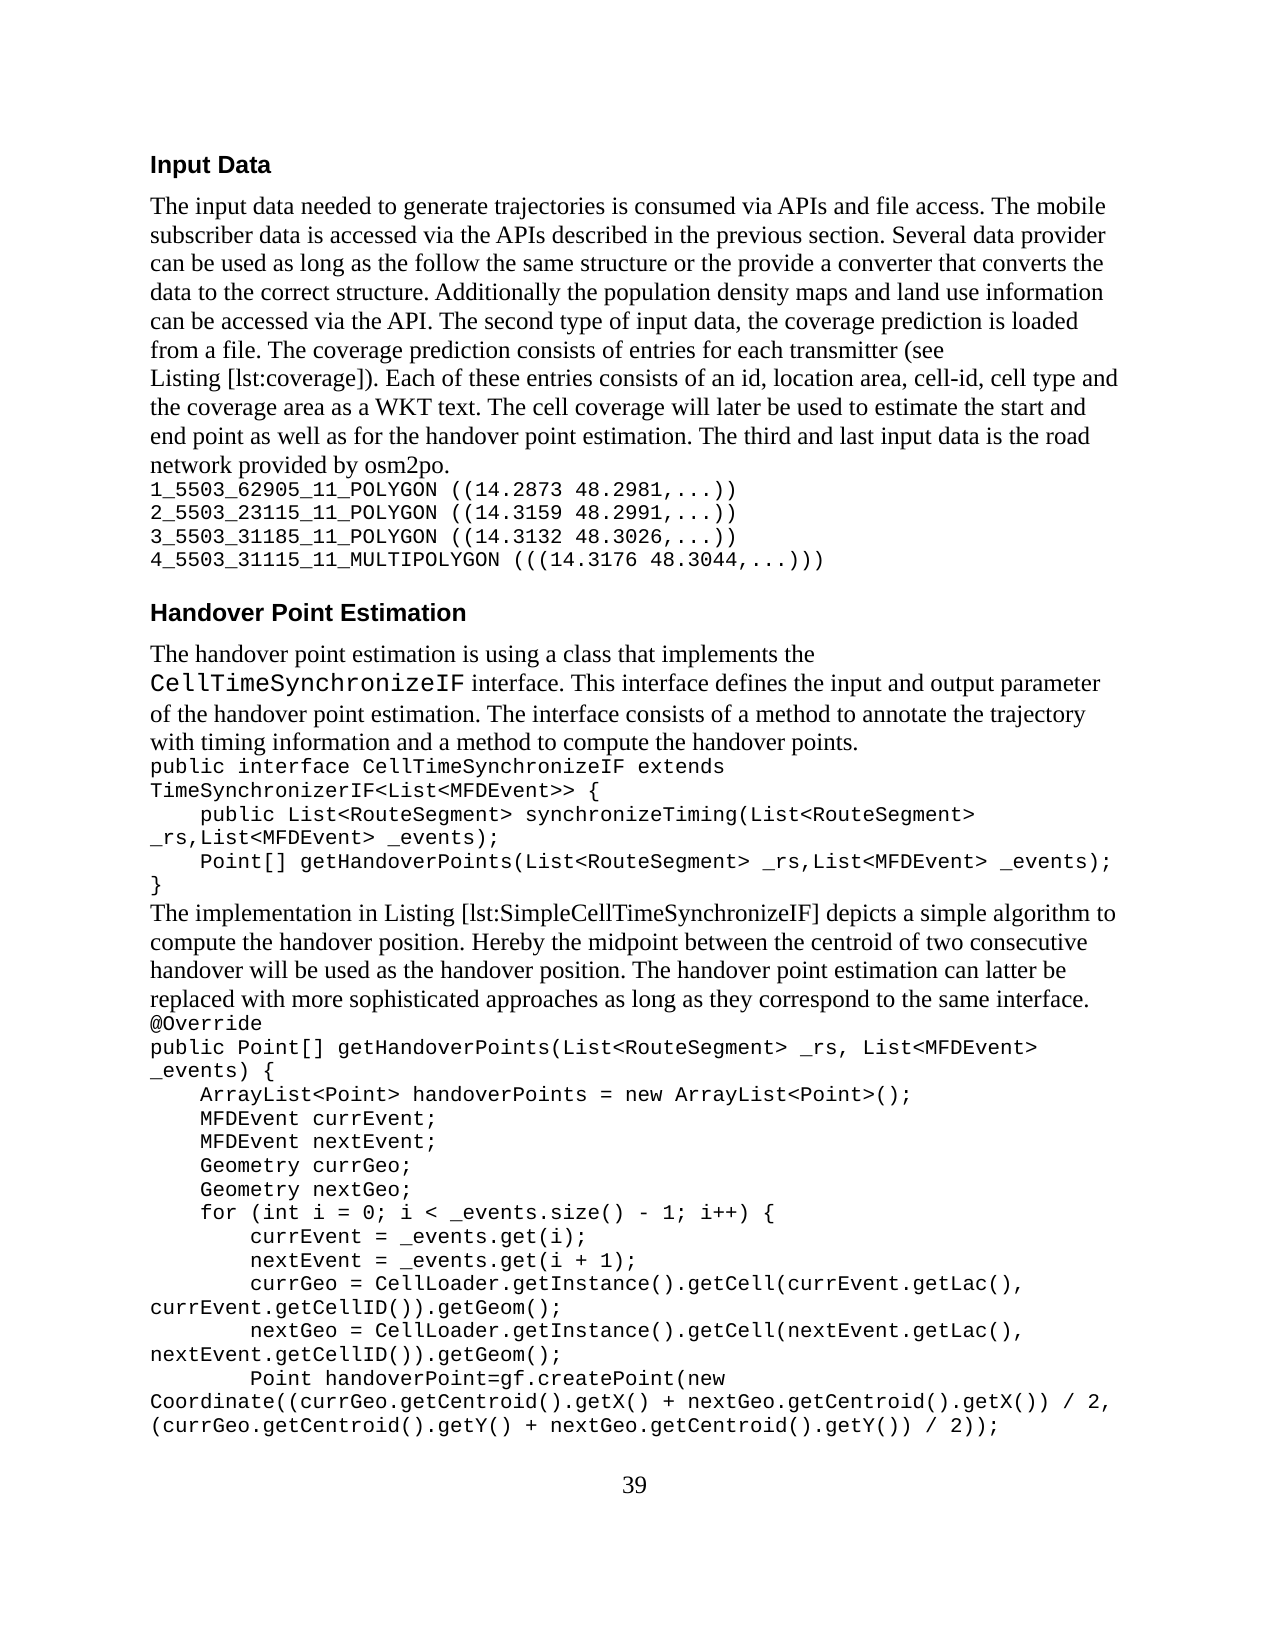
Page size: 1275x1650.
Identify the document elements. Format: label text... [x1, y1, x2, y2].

text ArrayList<Point> handoverPoints = new ArrayList<Point>(); [150, 1084, 1125, 1108]
text Geometry nextGeo; [150, 1179, 1125, 1202]
text 3_5503_31185_11_POLYGON ((14.3132 48.3026,...)) [150, 526, 1125, 549]
text currEvent = _events.get(i); [150, 1226, 1125, 1249]
text public List<RouteSegment> synchronizeTiming(List<RouteSegment> _rs,List<MFDEvent> _events); [150, 803, 1125, 851]
text Geometry currGeo; [150, 1155, 1125, 1179]
text nextEvent = _events.get(i + 1); [150, 1249, 1125, 1273]
text for (int i = 0; i < _events.size() - 1; i++) { [150, 1202, 1125, 1226]
text public interface CellTimeSynchronizeIF extends TimeSynchronizerIF<List<MFDEvent>> { [150, 756, 1125, 803]
text The input data needed to generate trajectories is consumed via APIs and file access. The mobile subscriber data is accessed via the APIs described in the previous section. Several data provider can be used as long as the follow the same structure or the provide a converter that converts the data to the correct structure. Additionally the population density maps and land use information can be accessed via the API. The second type of input data, the coverage prediction is loaded from a file. The coverage prediction consists of entries for each transmitter (see Listing [lst:coverage]). Each of these entries consists of an id, location area, cell-id, cell type and the coverage area as a WKT text. The cell coverage will later be used to estimate the start and end point as well as for the handover point estimation. The third and last input data is the road network provided by osm2po. [150, 191, 1125, 478]
text 1_5503_62905_11_POLYGON ((14.2873 48.2981,...)) [150, 478, 1125, 502]
text Point[] getHandoverPoints(List<RouteSegment> _rs,List<MFDEvent> _events); [150, 851, 1125, 874]
text MFDEvent nextEvent; [150, 1131, 1125, 1155]
text 4_5503_31115_11_MULTIPOLYGON (((14.3176 48.3044,...))) [150, 549, 1125, 573]
text 2_5503_23115_11_POLYGON ((14.3159 48.2991,...)) [150, 502, 1125, 526]
text @Override [150, 1013, 1125, 1037]
text The implementation in Listing [lst:SimpleCellTimeSynchronizeIF] depicts a simple algorithm to compute the handover position. Hereby the midpoint between the centroid of two consecutive handover will be used as the handover position. The handover point estimation can latter be replaced with more sophisticated approaches as long as they correspond to the same interface. [150, 898, 1125, 1013]
subtitle Input Data [150, 150, 1125, 178]
text Point handoverPoint=gf.createPoint(new Coordinate((currGeo.getCentroid().getX() + nextGeo.getCentroid().getX()) / 2, (currGeo.getCentroid().getY() + nextGeo.getCentroid().getY()) / 2)); [150, 1368, 1125, 1439]
text } [150, 874, 1125, 898]
text public Point[] getHandoverPoints(List<RouteSegment> _rs, List<MFDEvent> _events) { [150, 1037, 1125, 1084]
text currGeo = CellLoader.getInstance().getCell(currEvent.getLac(), currEvent.getCellID()).getGeom(); [150, 1273, 1125, 1321]
subtitle Handover Point Estimation [150, 598, 1125, 627]
text nextGeo = CellLoader.getInstance().getCell(nextEvent.getLac(), nextEvent.getCellID()).getGeom(); [150, 1321, 1125, 1368]
text MFDEvent currEvent; [150, 1108, 1125, 1131]
text The handover point estimation is using a class that implements the CellTimeSynchronizeIF interface. This interface defines the input and output parameter of the handover point estimation. The interface consists of a method to annotate the trajectory with timing information and a method to compute the handover points. [150, 639, 1125, 756]
